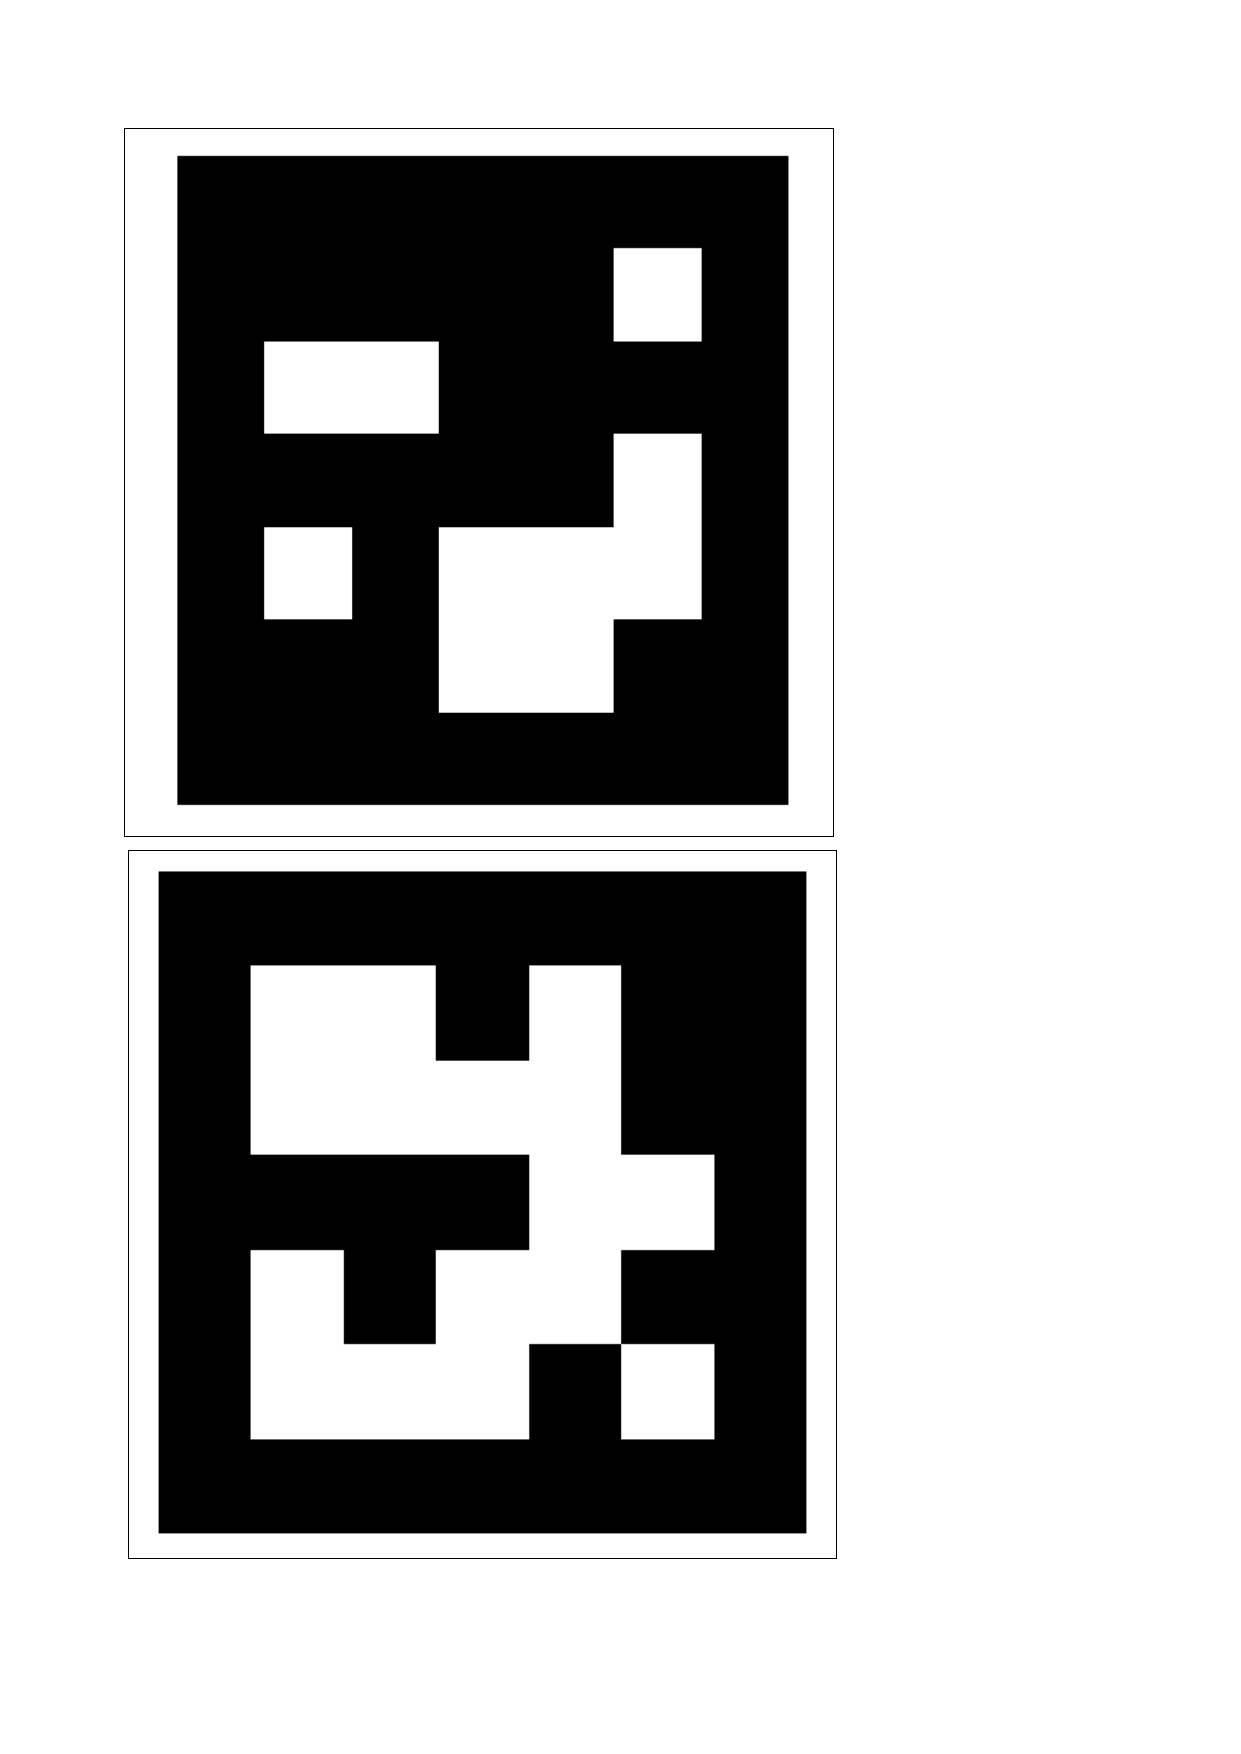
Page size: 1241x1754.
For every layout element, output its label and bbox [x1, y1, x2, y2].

picture [131, 852, 834, 1556]
picture [127, 131, 830, 834]
